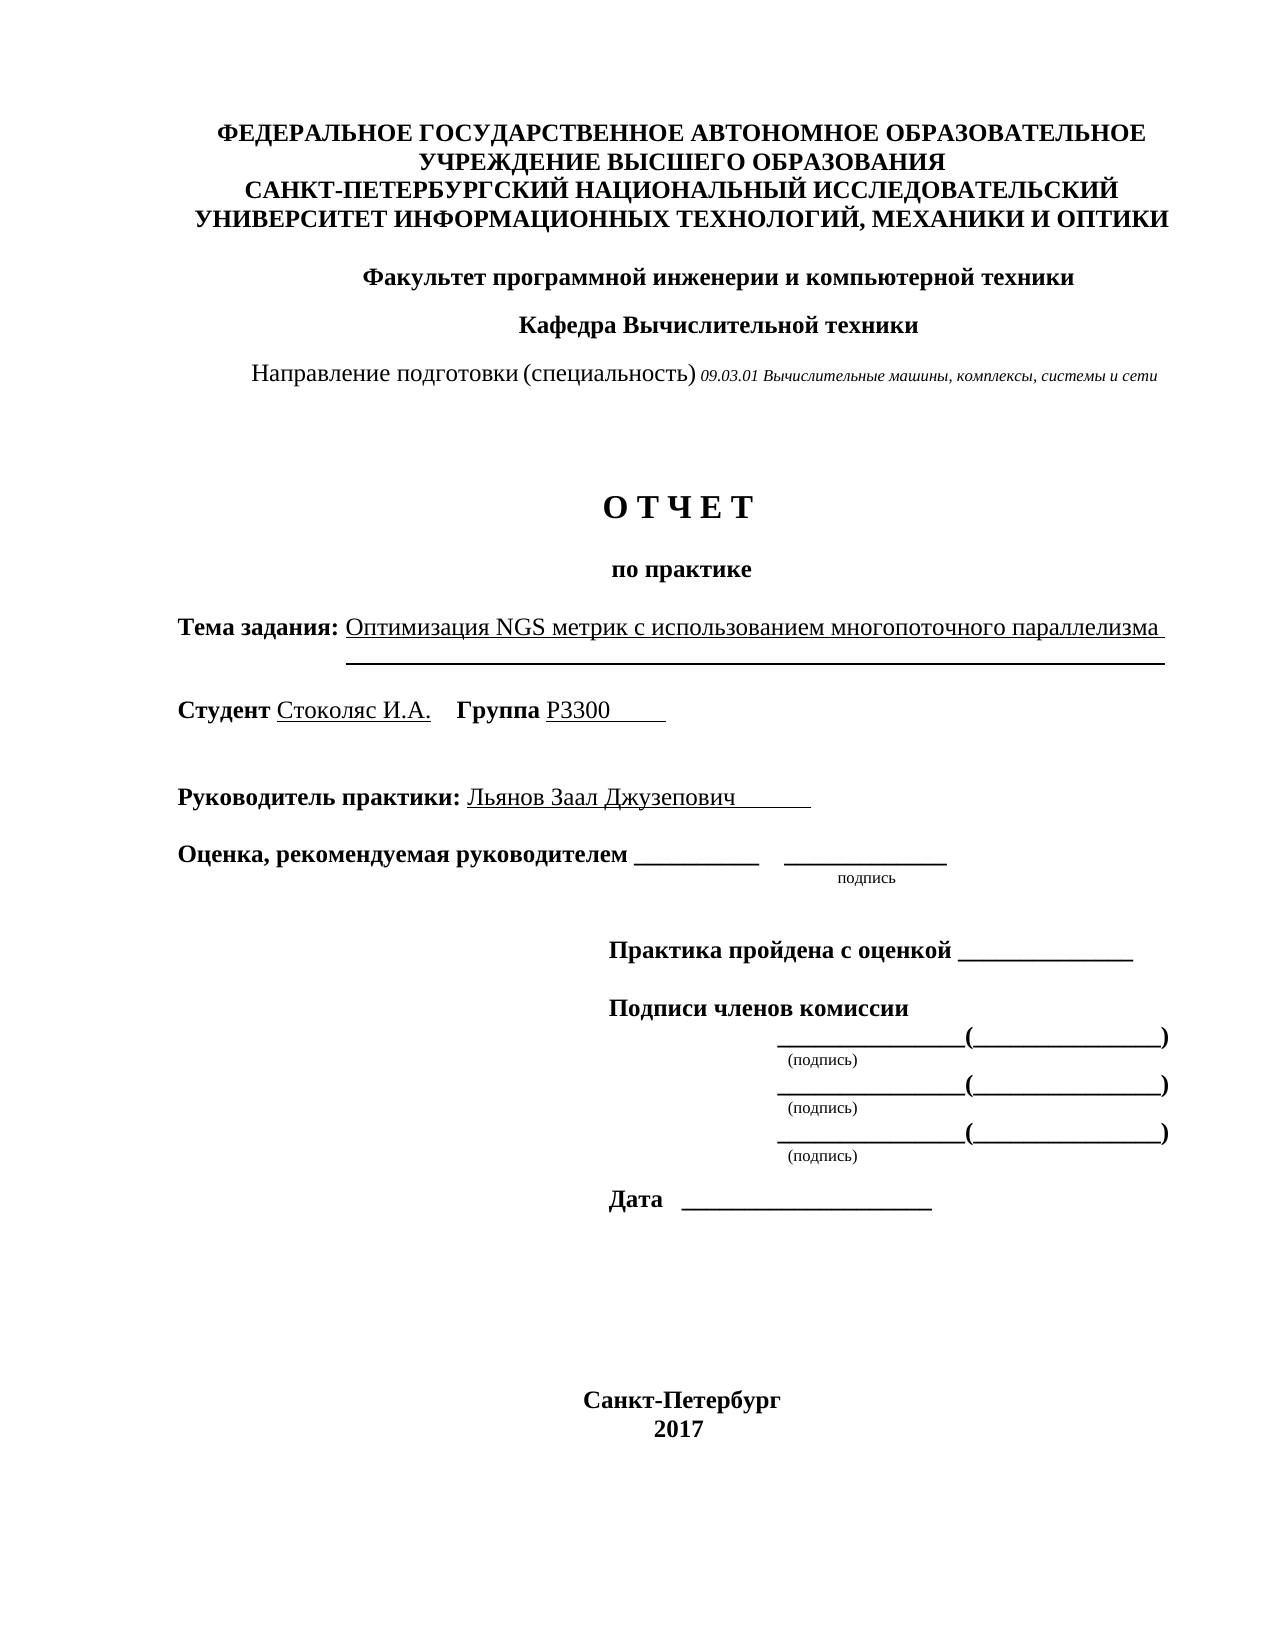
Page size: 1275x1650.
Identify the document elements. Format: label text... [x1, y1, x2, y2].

text Кафедра Вычислительной техники [251, 310, 1186, 338]
text (подпись) [608, 1098, 1186, 1117]
text федеральное государственное автономное образовательное учреждение высшего образования [177, 118, 1186, 176]
text подпись [177, 868, 1186, 887]
text Тема задания: Оптимизация NGS метрик с использованием многопоточного параллелизма [177, 612, 1186, 640]
text Направление подготовки (специальность) 09.03.01 Вычислительные машины, комплексы, системы и сети [251, 358, 1186, 386]
text _______________(_______________) [608, 1069, 1186, 1098]
text Санкт-Петербургский национальный исследовательский УНИВЕРСИТЕТ информационных технологий, механики и оптики [177, 176, 1186, 233]
text Практика пройдена с оценкой ______________ [608, 935, 1186, 964]
text Дата ____________________ [608, 1184, 1186, 1213]
text Руководитель практики: Льянов Заал Джузепович [177, 782, 1186, 811]
text _______________(_______________) [608, 1117, 1186, 1146]
text Санкт-Петербург [177, 1386, 1186, 1414]
text Подписи членов комиссии [608, 993, 1186, 1021]
text Студент Стоколяс И.А. Группа P3300 [177, 696, 1186, 724]
text _______________(_______________) [608, 1021, 1186, 1050]
text 2017 [177, 1414, 1186, 1443]
text О Т Ч Е Т [177, 487, 1186, 525]
text Оценка, рекомендуемая руководителем __________ _____________ [177, 839, 1186, 868]
text (подпись) [608, 1050, 1186, 1069]
text Факультет программной инженерии и компьютерной техники [251, 262, 1186, 291]
text (подпись) [608, 1146, 1186, 1165]
text по практике [177, 554, 1186, 583]
